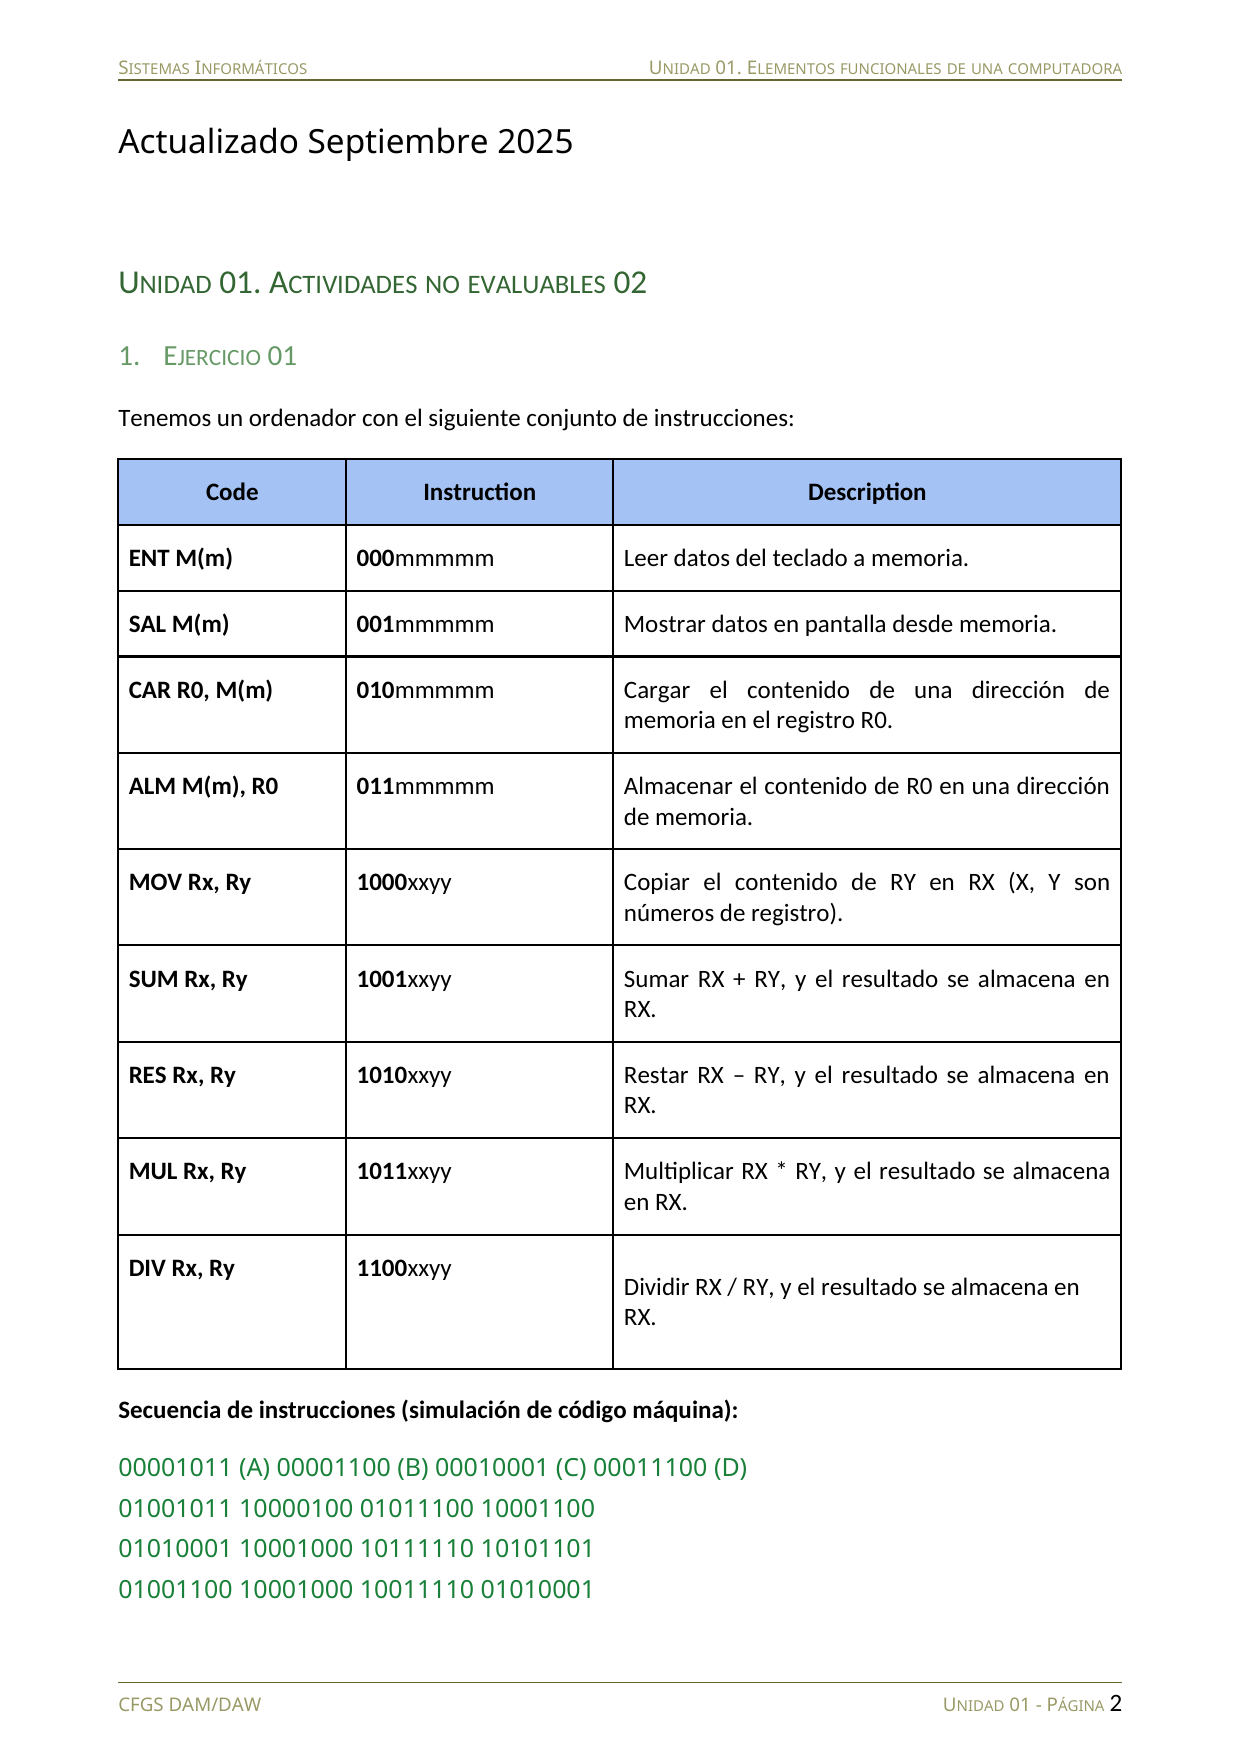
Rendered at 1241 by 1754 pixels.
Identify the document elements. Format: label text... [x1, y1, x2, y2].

table_cell ENT M(m) [119, 526, 345, 589]
table_cell 001mmmmm [347, 592, 612, 655]
text 00001011 (A) 00001100 (B) 00010001 (C) 00011100 (D) [118, 1450, 1122, 1484]
table_cell Dividir RX / RY, y el resultado se almacena en RX. [614, 1236, 1120, 1367]
table_cell Restar RX – RY, y el resultado se almacena en RX. [614, 1043, 1120, 1137]
table_cell 1100xxyy [347, 1236, 612, 1367]
table_cell 011mmmmm [347, 754, 612, 848]
table_cell 000mmmmm [347, 526, 612, 589]
table_cell 1000xxyy [347, 850, 612, 944]
text 01001100 10001000 10011110 01010001 [118, 1572, 1122, 1606]
text Secuencia de instrucciones (simulación de código máquina): [118, 1394, 1122, 1425]
table_cell Copiar el contenido de RY en RX (X, Y son números de registro). [614, 850, 1120, 944]
table_cell Cargar el contenido de una dirección de memoria en el registro R0. [614, 658, 1120, 752]
subtitle Ejercicio 01 [118, 337, 1122, 372]
table_cell 010mmmmm [347, 658, 612, 752]
table_cell Leer datos del teclado a memoria. [614, 526, 1120, 589]
table_cell Multiplicar RX * RY, y el resultado se almacena en RX. [614, 1139, 1120, 1233]
table_cell ALM M(m), R0 [119, 754, 345, 848]
table_cell Mostrar datos en pantalla desde memoria. [614, 592, 1120, 655]
table_cell 1010xxyy [347, 1043, 612, 1137]
text Actualizado Septiembre 2025 [118, 118, 1122, 163]
table_cell Almacenar el contenido de R0 en una dirección de memoria. [614, 754, 1120, 848]
table_cell DIV Rx, Ry [119, 1236, 345, 1367]
table_cell Sumar RX + RY, y el resultado se almacena en RX. [614, 946, 1120, 1041]
table_cell 1001xxyy [347, 946, 612, 1041]
table_header Code [119, 460, 345, 524]
table_cell CAR R0, M(m) [119, 658, 345, 752]
table_cell SAL M(m) [119, 592, 345, 655]
text 01001011 10000100 01011100 10001100 [118, 1491, 1122, 1524]
table_header Instruction [347, 460, 612, 524]
table_cell RES Rx, Ry [119, 1043, 345, 1137]
text 01010001 10001000 10111110 10101101 [118, 1531, 1122, 1565]
table_header Description [614, 460, 1120, 524]
table_cell 1011xxyy [347, 1139, 612, 1233]
table_cell SUM Rx, Ry [119, 946, 345, 1041]
table_cell MUL Rx, Ry [119, 1139, 345, 1233]
text Unidad 01. Actividades no evaluables 02 [118, 261, 1122, 302]
text Tenemos un ordenador con el siguiente conjunto de instrucciones: [118, 402, 1122, 433]
table_cell MOV Rx, Ry [119, 850, 345, 944]
